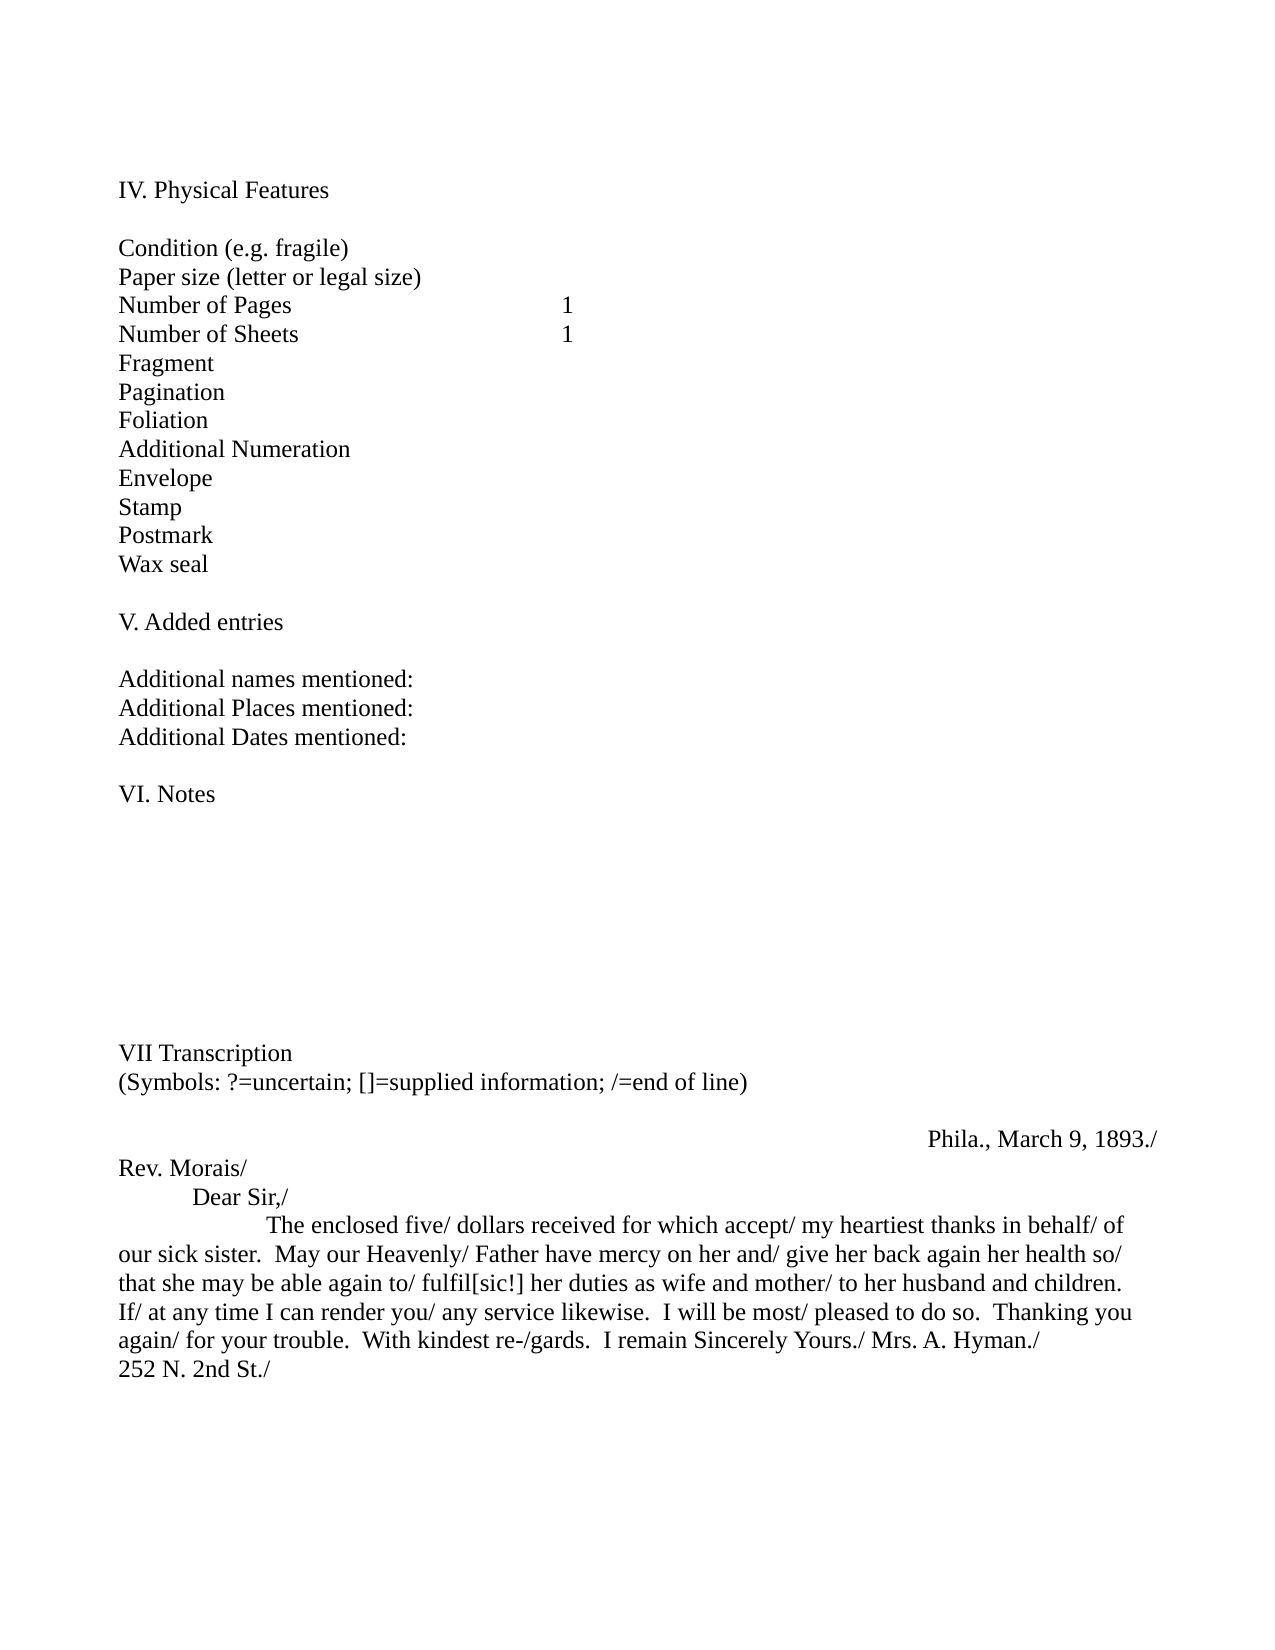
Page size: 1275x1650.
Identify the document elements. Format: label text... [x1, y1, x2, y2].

text The enclosed five/ dollars received for which accept/ my heartiest thanks in behalf/ of our sick sister. May our Heavenly/ Father have mercy on her and/ give her back again her health so/ that she may be able again to/ fulfil[sic!] her duties as wife and mother/ to her husband and children. If/ at any time I can render you/ any service likewise. I will be most/ pleased to do so. Thanking you again/ for your trouble. With kindest re-/gards. I remain Sincerely Yours./ Mrs. A. Hyman./ [118, 1211, 1157, 1354]
text Additional Dates mentioned: [118, 722, 1157, 751]
text 252 N. 2nd St./ [118, 1354, 1157, 1383]
text Paper size (letter or legal size) [118, 262, 1157, 291]
text (Symbols: ?=uncertain; []=supplied information; /=end of line) [118, 1067, 1157, 1096]
text Postma rk [118, 521, 1157, 549]
text IV. Physical Features [118, 176, 1157, 204]
text Fragment [118, 348, 1157, 377]
text V. Added entries [118, 607, 1157, 636]
text Additional Numeration [118, 434, 1157, 463]
text VI. Notes [118, 779, 1157, 808]
text Number of Pages 1 [118, 291, 1157, 319]
text Pagination [118, 377, 1157, 406]
text Condition (e.g. fragile) [118, 233, 1157, 262]
text Wax seal [118, 549, 1157, 578]
text Additional names mentioned: [118, 664, 1157, 693]
text Stamp [118, 492, 1157, 521]
text Phila., March 9, 1893./ [118, 1124, 1157, 1153]
text Additional Places mentioned: [118, 693, 1157, 722]
text Number of Sheets 1 [118, 319, 1157, 348]
text Foliation [118, 406, 1157, 434]
text VII Transcription [118, 1038, 1157, 1067]
text Envelope [118, 463, 1157, 492]
text Rev. Morais/ [118, 1153, 1157, 1182]
text Dear Sir,/ [118, 1182, 1157, 1211]
